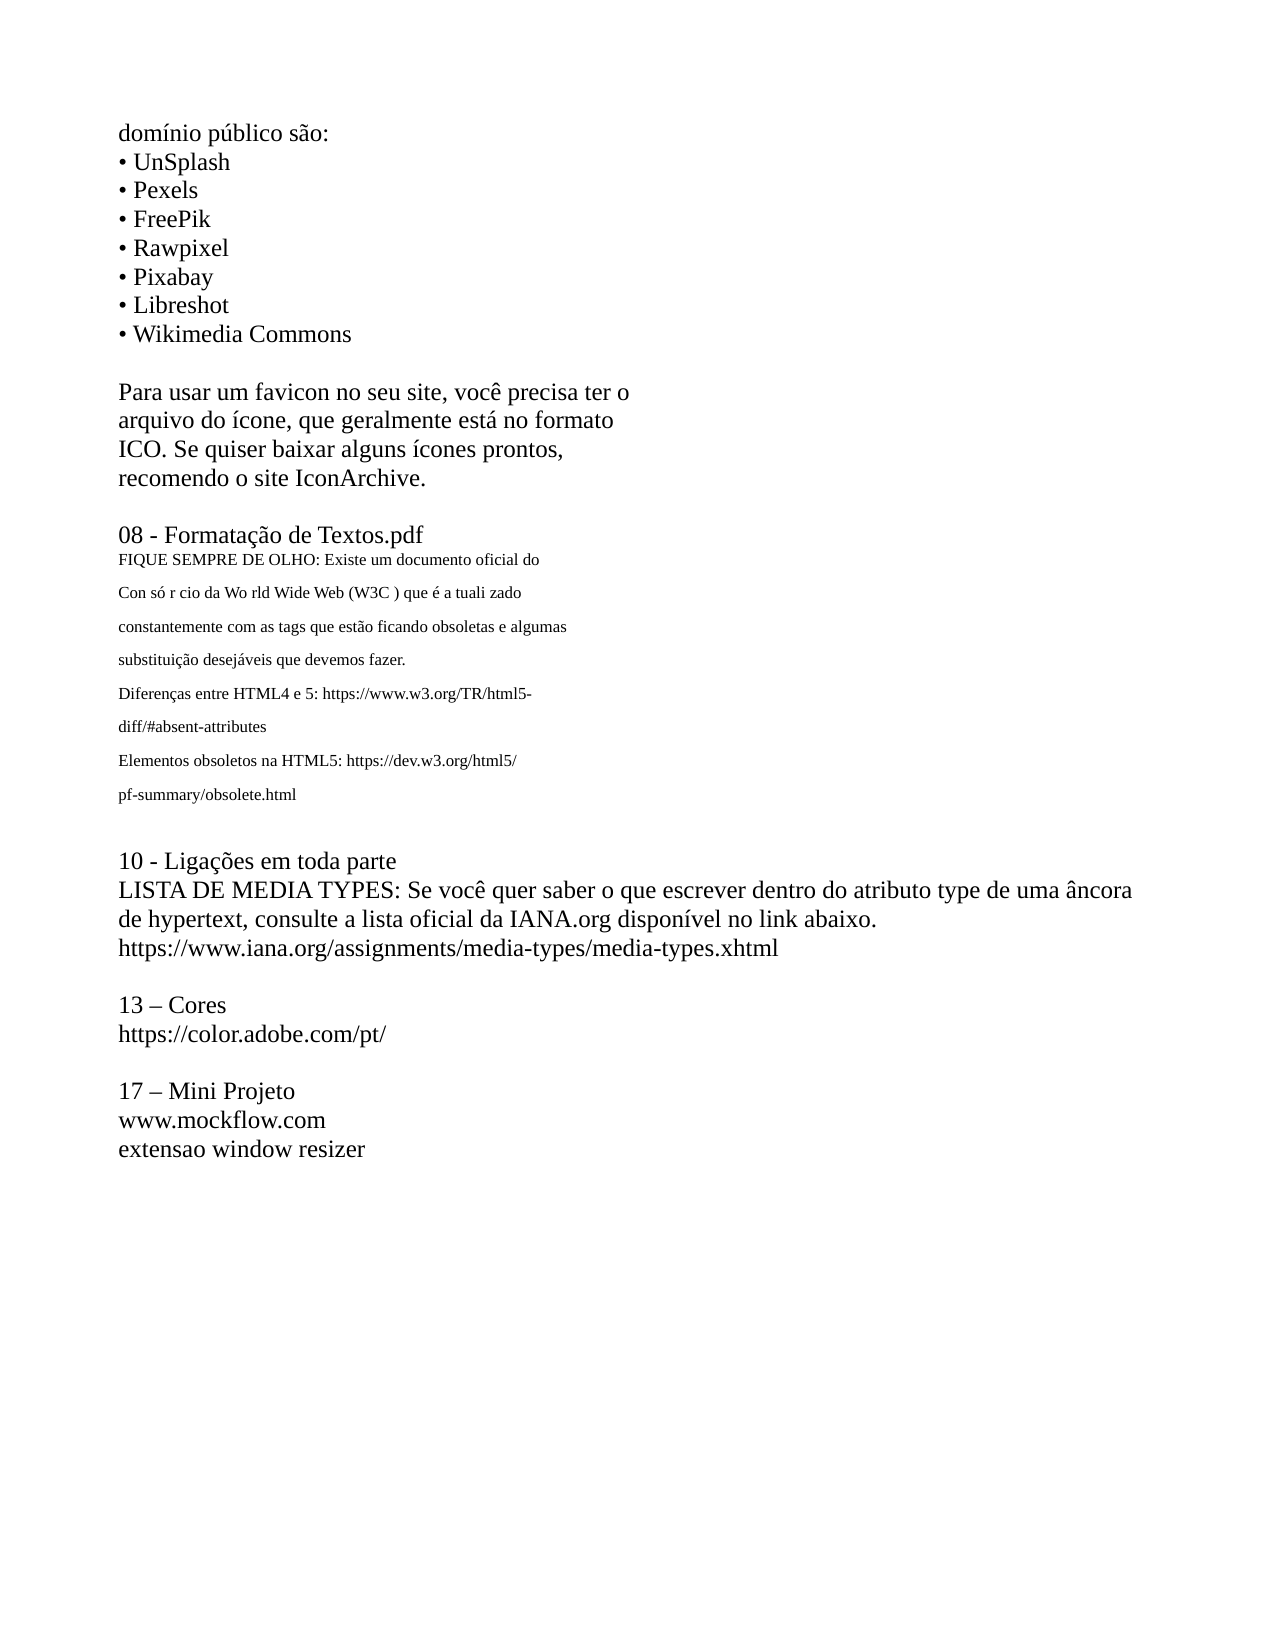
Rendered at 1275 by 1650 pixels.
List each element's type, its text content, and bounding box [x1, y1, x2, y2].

text pf-summary/obsolete.html [118, 784, 1157, 818]
text • FreePik [118, 204, 1157, 233]
text ICO. Se quiser baixar alguns ícones prontos, [118, 434, 1157, 463]
text FIQUE SEMPRE DE OLHO: Existe um documento oficial do [118, 549, 1157, 583]
text Diferenças entre HTML4 e 5: https://www.w3.org/TR/html5- [118, 683, 1157, 717]
text Elementos obsoletos na HTML5: https://dev.w3.org/html5/ [118, 751, 1157, 784]
text constantemente com as tags que estão ficando obsoletas e algumas [118, 616, 1157, 650]
text • Rawpixel [118, 233, 1157, 262]
text www.mockflow.com [118, 1105, 1157, 1134]
text 10 - Ligações em toda parte [118, 846, 1157, 875]
text • Pixabay [118, 262, 1157, 291]
text https://color.adobe.com/pt/ [118, 1019, 1157, 1048]
text • Libreshot [118, 291, 1157, 319]
text 08 - Formatação de Textos.pdf [118, 521, 1157, 549]
text • Wikimedia Commons [118, 319, 1157, 348]
text 13 – Cores [118, 990, 1157, 1019]
text diff/#absent-attributes [118, 717, 1157, 751]
text arquivo do ícone, que geralmente está no formato [118, 406, 1157, 434]
text LISTA DE MEDIA TYPES: Se você quer saber o que escrever dentro do atributo type de uma âncora de hypertext, consulte a lista oficial da IANA.org disponível no link abaixo. https://www.iana.org/assignments/media-types/media-types.xhtml [118, 875, 1157, 961]
text domínio público são: [118, 118, 1157, 147]
text 17 – Mini Projeto [118, 1076, 1157, 1105]
text substituição desejáveis que devemos fazer. [118, 650, 1157, 683]
text • Pexels [118, 176, 1157, 204]
text Con só r cio da Wo rld Wide Web (W3C ) que é a tuali zado [118, 583, 1157, 616]
text Para usar um favicon no seu site, você precisa ter o [118, 377, 1157, 406]
text recomendo o site IconArchive. [118, 463, 1157, 492]
text extensao window resizer [118, 1134, 1157, 1163]
text • UnSplash [118, 147, 1157, 176]
